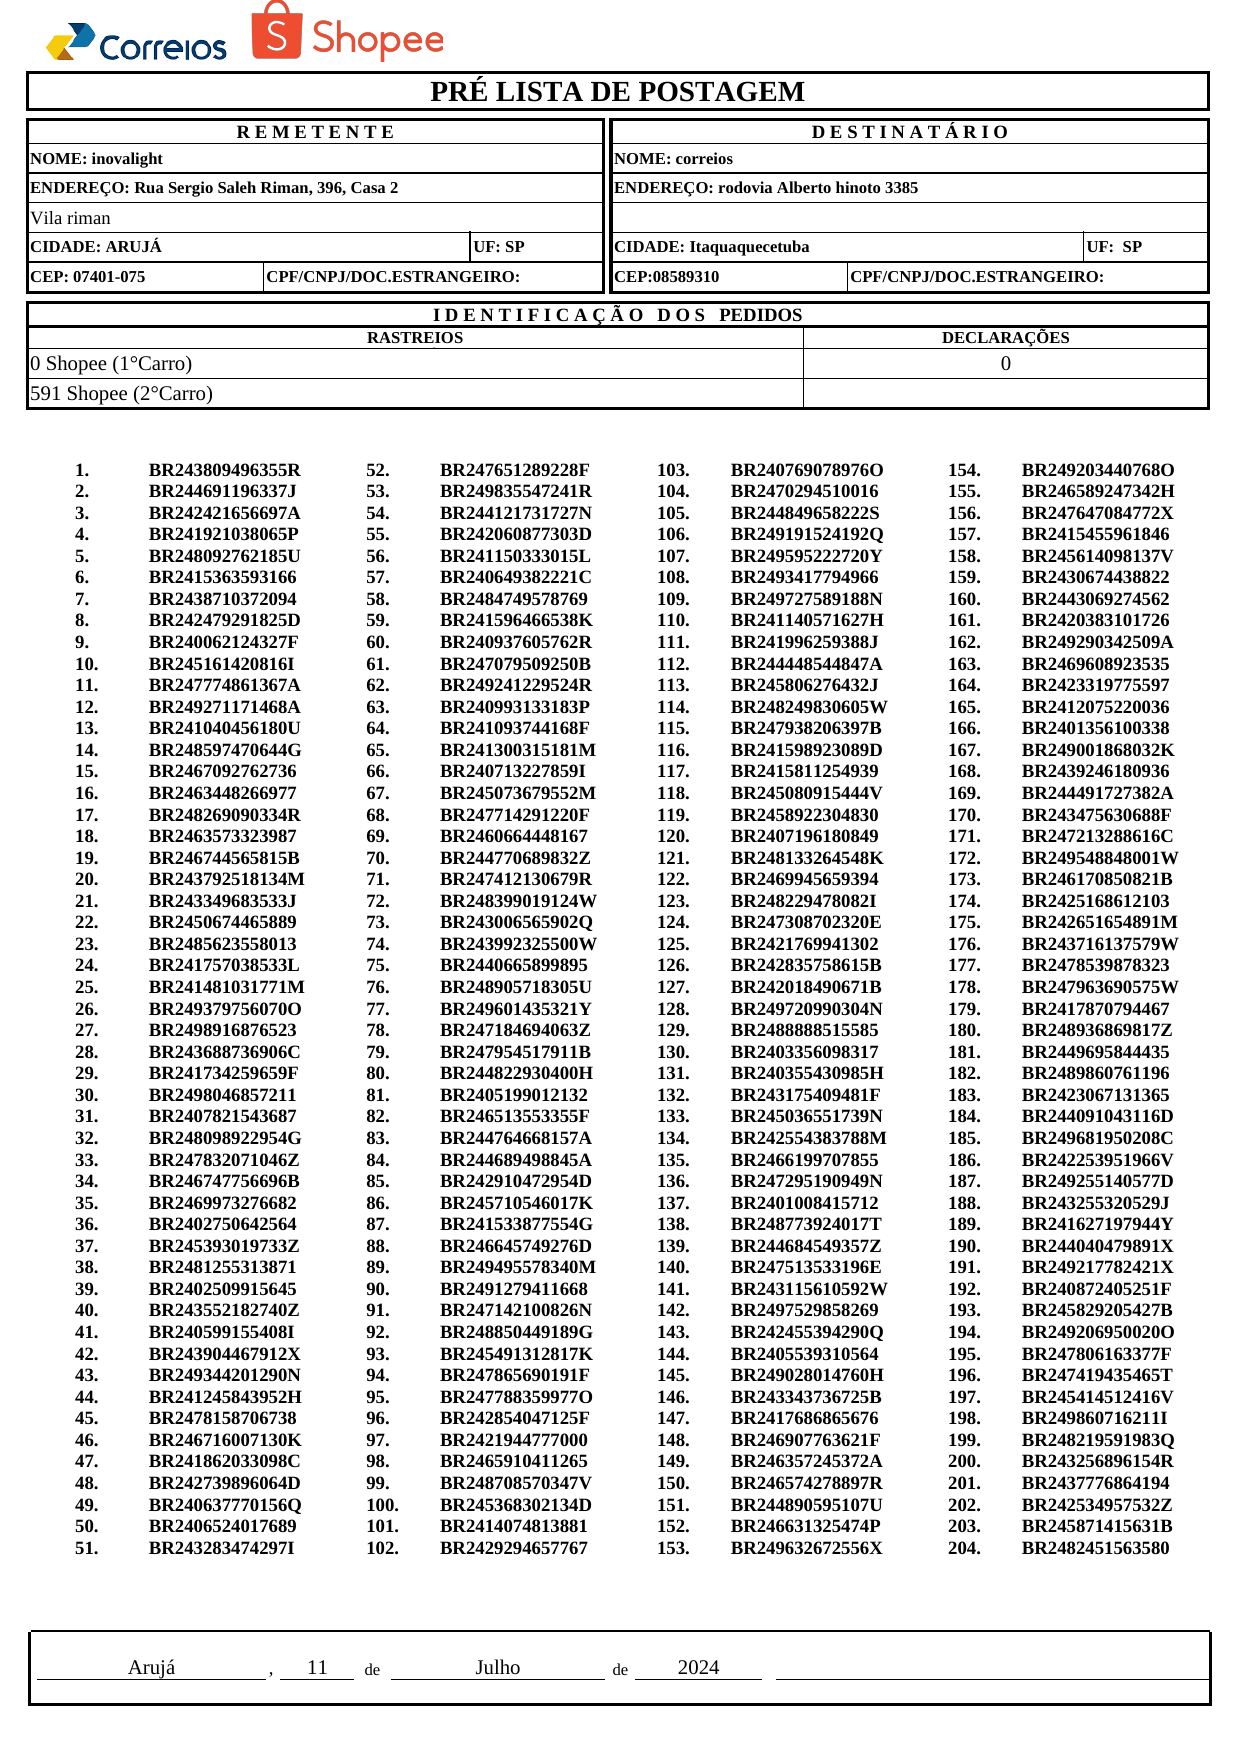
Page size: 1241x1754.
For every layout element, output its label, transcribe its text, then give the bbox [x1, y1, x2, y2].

list BR246631325474P [657, 1515, 911, 1537]
list BR249203440768O [948, 458, 1240, 480]
list BR2407196180849 [657, 825, 911, 847]
list BR248219591983Q [948, 1429, 1240, 1450]
list BR2440665899895 [366, 954, 620, 976]
list BR249720990304N [657, 997, 911, 1019]
list BR248708570347V [366, 1472, 620, 1493]
list BR245368302134D [366, 1493, 620, 1515]
list BR2430674438822 [948, 566, 1240, 588]
list BR247651289228F [366, 458, 620, 480]
list BR2443069274562 [948, 588, 1240, 609]
list BR242651654891M [948, 911, 1240, 933]
list BR2402750642564 [75, 1213, 329, 1235]
list BR242060877303D [366, 523, 620, 545]
list BR249835547241R [366, 480, 620, 502]
list BR247184694063Z [366, 1019, 620, 1041]
list BR247647084772X [948, 502, 1240, 523]
list BR243792518134M [75, 868, 329, 890]
list BR2498046857211 [75, 1084, 329, 1105]
list BR244091043116D [948, 1105, 1240, 1127]
list BR249681950208C [948, 1127, 1240, 1148]
list BR2402509915645 [75, 1278, 329, 1299]
list BR240649382221C [366, 566, 620, 588]
list BR2466199707855 [657, 1148, 911, 1170]
list BR2401356100338 [948, 717, 1240, 739]
list BR2498916876523 [75, 1019, 329, 1041]
list BR244684549357Z [657, 1235, 911, 1256]
list BR249191524192Q [657, 523, 911, 545]
list BR249601435321Y [366, 997, 620, 1019]
list BR248936869817Z [948, 1019, 1240, 1041]
list BR243904467912X [75, 1342, 329, 1364]
list BR244491727382A [948, 782, 1240, 803]
list BR240355430985H [657, 1062, 911, 1084]
list BR247513533196E [657, 1256, 911, 1278]
list BR246716007130K [75, 1429, 329, 1450]
list BR2405199012132 [366, 1084, 620, 1105]
list BR245393019733Z [75, 1235, 329, 1256]
list BR248229478082I [657, 890, 911, 911]
list BR249217782421X [948, 1256, 1240, 1278]
list BR240637770156Q [75, 1493, 329, 1515]
list BR243115610592W [657, 1278, 911, 1299]
list BR2478158706738 [75, 1407, 329, 1429]
list BR248269090334R [75, 803, 329, 825]
list BR2401008415712 [657, 1192, 911, 1213]
list BR241596466538K [366, 609, 620, 631]
list BR249548848001W [948, 847, 1240, 868]
list BR246574278897R [657, 1472, 911, 1493]
list BR2437776864194 [948, 1472, 1240, 1493]
list BR2467092762736 [75, 760, 329, 782]
list BR241862033098C [75, 1450, 329, 1472]
list BR248905718305U [366, 976, 620, 997]
list BR247832071046Z [75, 1148, 329, 1170]
list BR2415455961846 [948, 523, 1240, 545]
list BR244691196337J [75, 480, 329, 502]
list BR249241229524R [366, 674, 620, 696]
list BR2450674465889 [75, 911, 329, 933]
list BR246747756696B [75, 1170, 329, 1192]
list BR2403356098317 [657, 1041, 911, 1062]
list BR2469945659394 [657, 868, 911, 890]
list BR245806276432J [657, 674, 911, 696]
list BR240993133183P [366, 696, 620, 717]
list BR249379756070O [75, 997, 329, 1019]
list BR248098922954G [75, 1127, 329, 1148]
list BR2425168612103 [948, 890, 1240, 911]
list BR2458922304830 [657, 803, 911, 825]
list BR243475630688F [948, 803, 1240, 825]
list BR242554383788M [657, 1127, 911, 1148]
list BR246357245372A [657, 1450, 911, 1472]
list BR249028014760H [657, 1364, 911, 1386]
list BR2463573323987 [75, 825, 329, 847]
list BR2412075220036 [948, 696, 1240, 717]
list BR246170850821B [948, 868, 1240, 890]
list BR245710546017K [366, 1192, 620, 1213]
list BR2469973276682 [75, 1192, 329, 1213]
list BR249206950020O [948, 1321, 1240, 1342]
list BR241734259659F [75, 1062, 329, 1084]
list BR2491279411668 [366, 1278, 620, 1299]
list BR244448544847A [657, 652, 911, 674]
list BR2415363593166 [75, 566, 329, 588]
list BR248597470644G [75, 739, 329, 760]
list BR243256896154R [948, 1450, 1240, 1472]
list BR240713227859I [366, 760, 620, 782]
list BR241996259388J [657, 631, 911, 652]
list BR242739896064D [75, 1472, 329, 1493]
list BR248773924017T [657, 1213, 911, 1235]
list BR243716137579W [948, 933, 1240, 954]
list BR241757038533L [75, 954, 329, 976]
list BR2407821543687 [75, 1105, 329, 1127]
list BR244764668157A [366, 1127, 620, 1148]
list BR2497529858269 [657, 1299, 911, 1321]
list BR243688736906C [75, 1041, 329, 1062]
list BR246589247342H [948, 480, 1240, 502]
list BR2482451563580 [948, 1537, 1240, 1558]
list BR247412130679R [366, 868, 620, 890]
list BR247774861367A [75, 674, 329, 696]
list BR2481255313871 [75, 1256, 329, 1278]
list BR2470294510016 [657, 480, 911, 502]
list BR245491312817K [366, 1342, 620, 1364]
list BR247806163377F [948, 1342, 1240, 1364]
list BR247419435465T [948, 1364, 1240, 1386]
list BR244040479891X [948, 1235, 1240, 1256]
list BR249632672556X [657, 1537, 911, 1558]
list BR243283474297I [75, 1537, 329, 1558]
list BR242534957532Z [948, 1493, 1240, 1515]
list BR249595222720Y [657, 545, 911, 566]
list BR2423319775597 [948, 674, 1240, 696]
list BR249271171468A [75, 696, 329, 717]
list BR2421944777000 [366, 1429, 620, 1450]
list BR247142100826N [366, 1299, 620, 1321]
list BR245614098137V [948, 545, 1240, 566]
list BR241598923089D [657, 739, 911, 760]
list BR2465910411265 [366, 1450, 620, 1472]
list BR249727589188N [657, 588, 911, 609]
list BR247788359977O [366, 1386, 620, 1407]
list BR243349683533J [75, 890, 329, 911]
list BR243809496355R [75, 458, 329, 480]
list BR244689498845A [366, 1148, 620, 1170]
list BR2449695844435 [948, 1041, 1240, 1062]
list BR244770689832Z [366, 847, 620, 868]
list BR243552182740Z [75, 1299, 329, 1321]
list BR2478539878323 [948, 954, 1240, 976]
list BR2429294657767 [366, 1537, 620, 1558]
list BR242835758615B [657, 954, 911, 976]
list BR242479291825D [75, 609, 329, 631]
list BR245073679552M [366, 782, 620, 803]
list BR247963690575W [948, 976, 1240, 997]
list BR249860716211I [948, 1407, 1240, 1429]
list BR244890595107U [657, 1493, 911, 1515]
list BR248249830605W [657, 696, 911, 717]
list BR247213288616C [948, 825, 1240, 847]
list BR240599155408I [75, 1321, 329, 1342]
list BR242910472954D [366, 1170, 620, 1192]
list BR2488888515585 [657, 1019, 911, 1041]
list BR249255140577D [948, 1170, 1240, 1192]
list BR249344201290N [75, 1364, 329, 1386]
list BR2484749578769 [366, 588, 620, 609]
list BR2469608923535 [948, 652, 1240, 674]
list BR246645749276D [366, 1235, 620, 1256]
list BR241627197944Y [948, 1213, 1240, 1235]
list BR240872405251F [948, 1278, 1240, 1299]
list BR249290342509A [948, 631, 1240, 652]
list BR2493417794966 [657, 566, 911, 588]
list BR244121731727N [366, 502, 620, 523]
list BR245829205427B [948, 1299, 1240, 1321]
list BR245871415631B [948, 1515, 1240, 1537]
list BR244849658222S [657, 502, 911, 523]
list BR2489860761196 [948, 1062, 1240, 1084]
list BR241481031771M [75, 976, 329, 997]
list BR242421656697A [75, 502, 329, 523]
list BR2415811254939 [657, 760, 911, 782]
list BR242018490671B [657, 976, 911, 997]
list BR247295190949N [657, 1170, 911, 1192]
list BR241150333015L [366, 545, 620, 566]
list BR246744565815B [75, 847, 329, 868]
list BR2420383101726 [948, 609, 1240, 631]
list BR243255320529J [948, 1192, 1240, 1213]
list BR246513553355F [366, 1105, 620, 1127]
list BR241300315181M [366, 739, 620, 760]
list BR242854047125F [366, 1407, 620, 1429]
list BR243992325500W [366, 933, 620, 954]
list BR247308702320E [657, 911, 911, 933]
list BR2414074813881 [366, 1515, 620, 1537]
list BR248133264548K [657, 847, 911, 868]
list BR2421769941302 [657, 933, 911, 954]
list BR245414512416V [948, 1386, 1240, 1407]
list BR241533877554G [366, 1213, 620, 1235]
list BR249495578340M [366, 1256, 620, 1278]
list BR2406524017689 [75, 1515, 329, 1537]
list BR240769078976O [657, 458, 911, 480]
list BR247079509250B [366, 652, 620, 674]
list BR240937605762R [366, 631, 620, 652]
list BR241921038065P [75, 523, 329, 545]
list BR249001868032K [948, 739, 1240, 760]
list BR243343736725B [657, 1386, 911, 1407]
list BR245080915444V [657, 782, 911, 803]
list BR2439246180936 [948, 760, 1240, 782]
list BR242455394290Q [657, 1321, 911, 1342]
list BR247865690191F [366, 1364, 620, 1386]
list BR245161420816I [75, 652, 329, 674]
list BR241245843952H [75, 1386, 329, 1407]
list BR241040456180U [75, 717, 329, 739]
list BR241140571627H [657, 609, 911, 631]
list BR246907763621F [657, 1429, 911, 1450]
list BR242253951966V [948, 1148, 1240, 1170]
list BR241093744168F [366, 717, 620, 739]
list BR2460664448167 [366, 825, 620, 847]
list BR240062124327F [75, 631, 329, 652]
list BR248399019124W [366, 890, 620, 911]
list BR247954517911B [366, 1041, 620, 1062]
list BR244822930400H [366, 1062, 620, 1084]
list BR2417870794467 [948, 997, 1240, 1019]
list BR247714291220F [366, 803, 620, 825]
list BR245036551739N [657, 1105, 911, 1127]
list BR2485623558013 [75, 933, 329, 954]
list BR248850449189G [366, 1321, 620, 1342]
list BR243175409481F [657, 1084, 911, 1105]
list BR2405539310564 [657, 1342, 911, 1364]
list BR243006565902Q [366, 911, 620, 933]
list BR2438710372094 [75, 588, 329, 609]
list BR247938206397B [657, 717, 911, 739]
list BR248092762185U [75, 545, 329, 566]
list BR2463448266977 [75, 782, 329, 803]
list BR2417686865676 [657, 1407, 911, 1429]
list BR2423067131365 [948, 1084, 1240, 1105]
